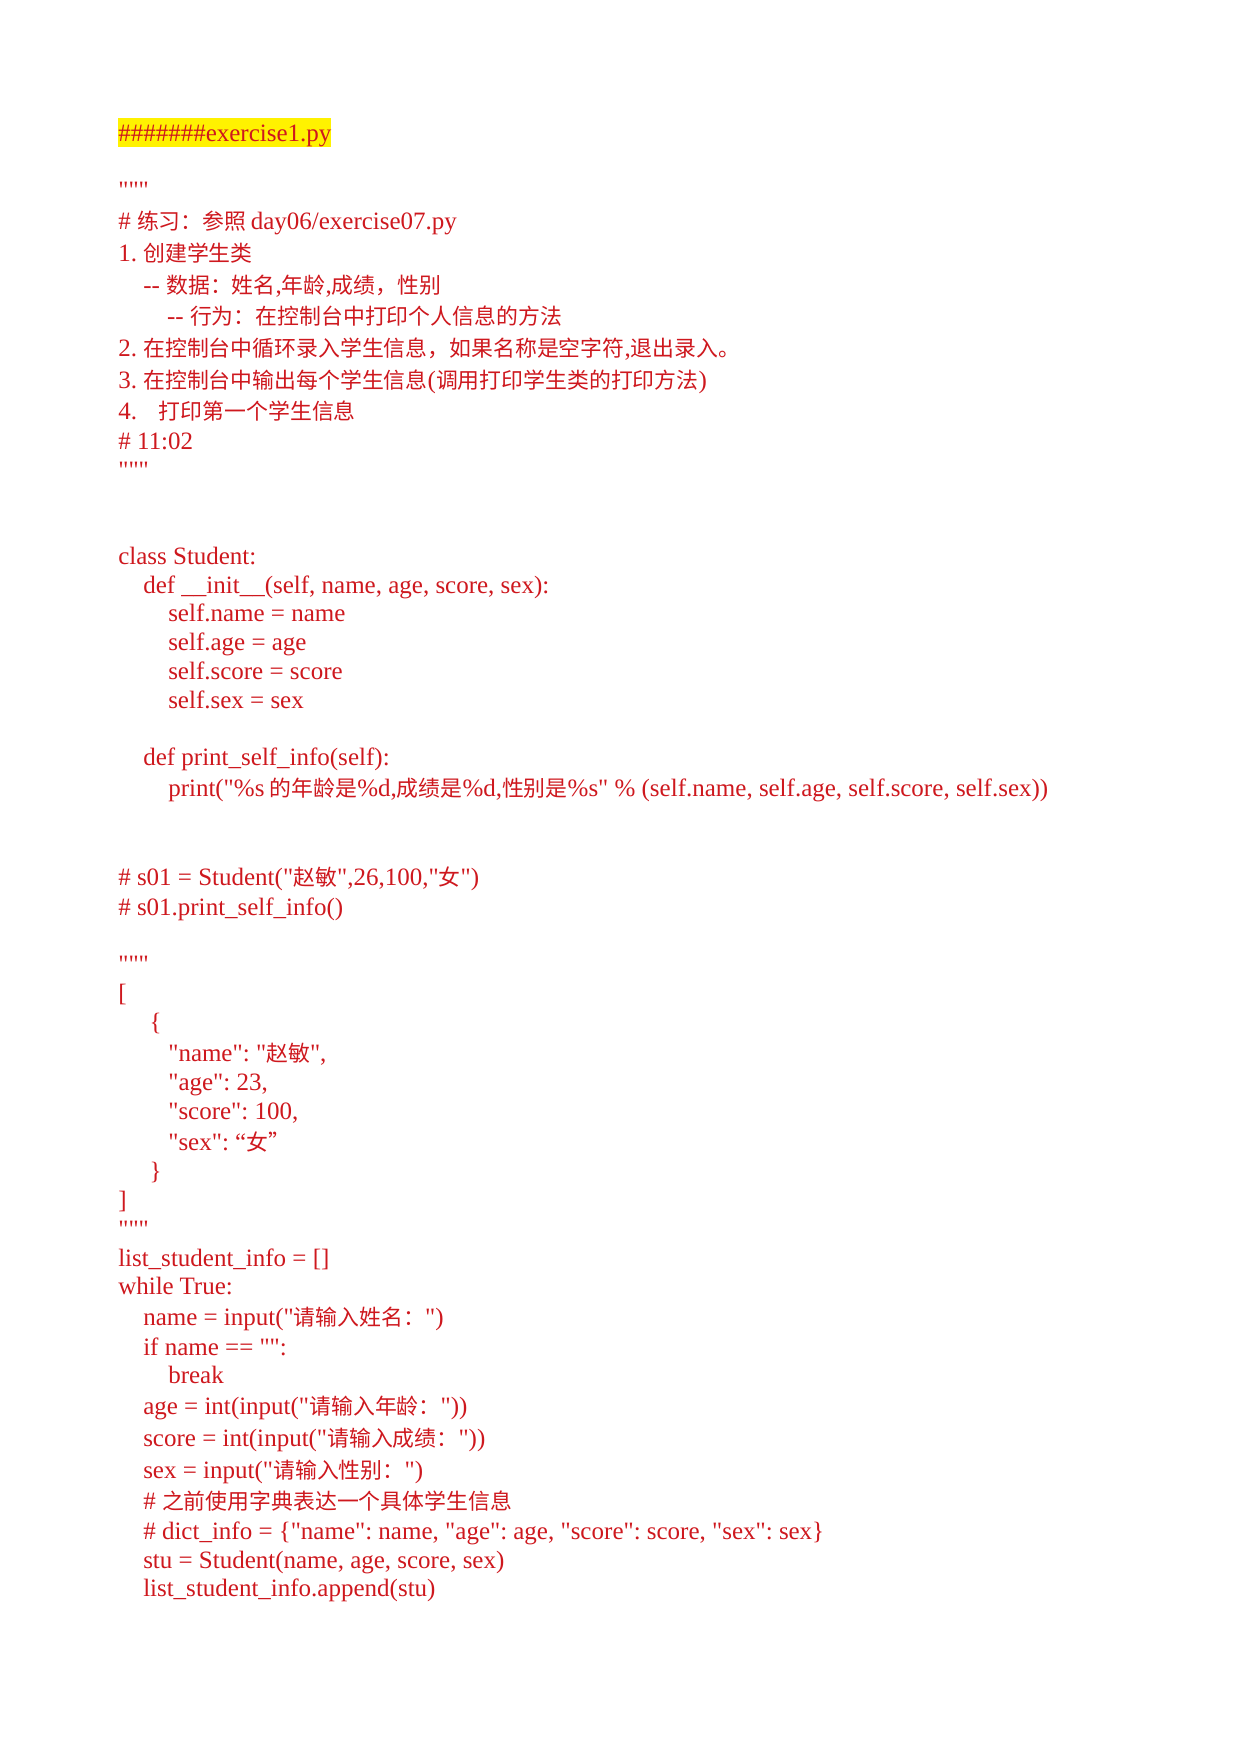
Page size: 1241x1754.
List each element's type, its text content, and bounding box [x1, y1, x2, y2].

list break [118, 1361, 1122, 1389]
list class Student: [118, 541, 1122, 570]
list -- 行为：在控制台中打印个人信息的方法 [118, 299, 1122, 331]
list list_student_info.append(stu) [118, 1573, 1122, 1602]
list if name == "": [118, 1332, 1122, 1361]
list """ [118, 455, 1122, 483]
list def print_self_info(self): [118, 742, 1122, 771]
list # dict_info = {"name": name, "age": age, "score": score, "sex": sex} [118, 1516, 1122, 1545]
list def __init__(self, name, age, score, sex): [118, 570, 1122, 598]
list name = input("请输入姓名：") [118, 1300, 1122, 1332]
list ] [118, 1185, 1122, 1214]
list """ [118, 1214, 1122, 1243]
list # s01 = Student("赵敏",26,100,"女") [118, 860, 1122, 892]
list sex = input("请输入性别：") [118, 1453, 1122, 1484]
list "age": 23, [118, 1067, 1122, 1096]
list 2. 在控制台中循环录入学生信息，如果名称是空字符,退出录入。 [118, 331, 1122, 363]
list # s01.print_self_info() [118, 892, 1122, 921]
list { [118, 1007, 1122, 1036]
list } [118, 1156, 1122, 1185]
list print("%s的年龄是%d,成绩是%d,性别是%s" % (self.name, self.age, self.score, self.sex)) [118, 771, 1122, 803]
list score = int(input("请输入成绩：")) [118, 1421, 1122, 1453]
list "name": "赵敏", [118, 1036, 1122, 1067]
list age = int(input("请输入年龄：")) [118, 1389, 1122, 1421]
list # 练习：参照day06/exercise07.py [118, 204, 1122, 236]
list stu = Student(name, age, score, sex) [118, 1545, 1122, 1573]
list self.name = name [118, 598, 1122, 627]
list while True: [118, 1271, 1122, 1300]
list "score": 100, [118, 1096, 1122, 1125]
list self.age = age [118, 627, 1122, 656]
list # 11:02 [118, 426, 1122, 455]
list #######exercise1.py [118, 118, 1122, 147]
list list_student_info = [] [118, 1243, 1122, 1271]
list """ [118, 176, 1122, 204]
list 3. 在控制台中输出每个学生信息(调用打印学生类的打印方法) [118, 363, 1122, 394]
list """ [118, 949, 1122, 978]
list [ [118, 978, 1122, 1007]
list "sex": “女” [118, 1125, 1122, 1156]
list 4. 打印第一个学生信息 [118, 394, 1122, 426]
list -- 数据：姓名,年龄,成绩，性别 [118, 268, 1122, 299]
list 1. 创建学生类 [118, 236, 1122, 268]
list # 之前使用字典表达一个具体学生信息 [118, 1484, 1122, 1516]
list self.sex = sex [118, 685, 1122, 713]
list self.score = score [118, 656, 1122, 685]
